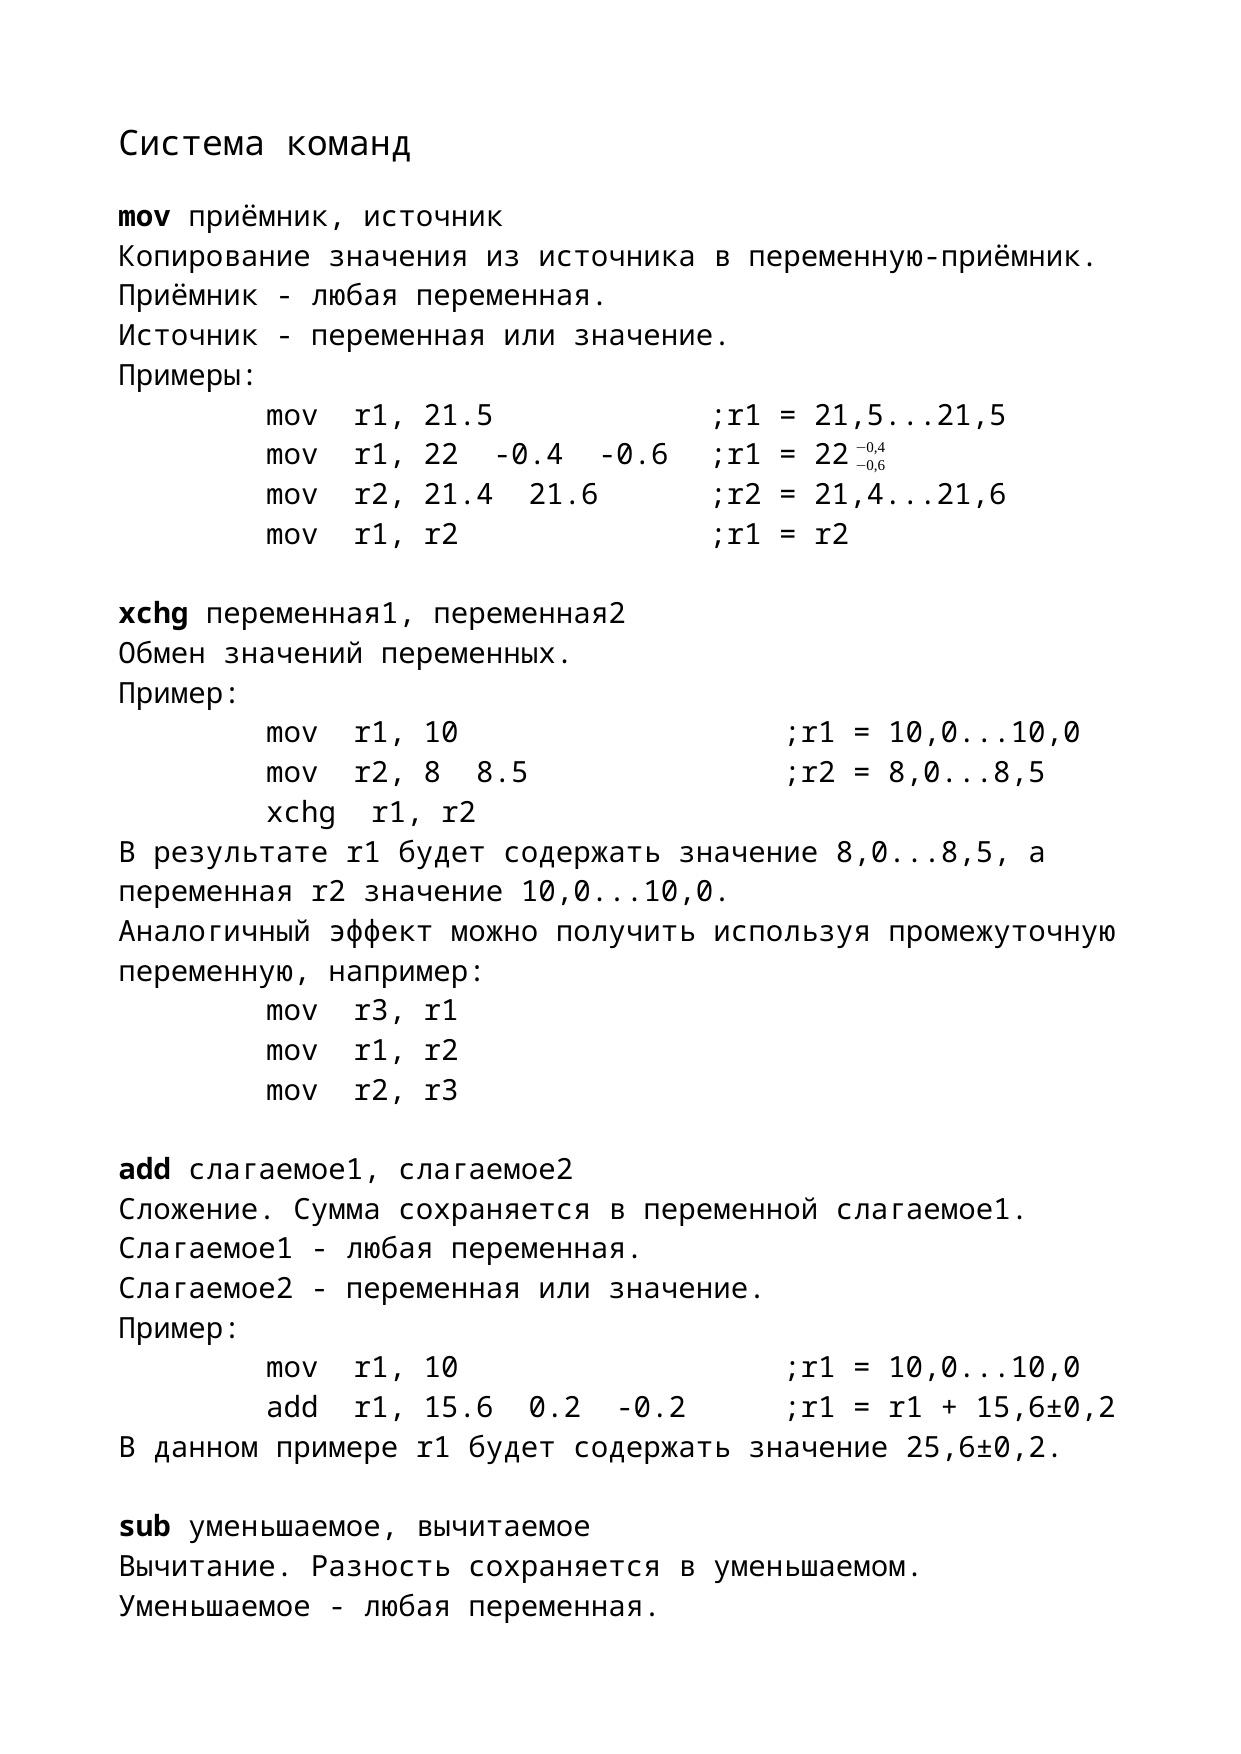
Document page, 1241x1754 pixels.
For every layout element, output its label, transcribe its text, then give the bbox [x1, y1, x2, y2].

subtitle Система команд [118, 118, 1122, 166]
text Копирование значения из источника в переменную-приёмник. [118, 235, 1122, 275]
text Сложение. Сумма сохраняется в переменной слагаемое1. [118, 1188, 1122, 1228]
text mov r1, 10 ;r1 = 10,0...10,0 [118, 712, 1122, 751]
text mov r1, 21.5 ;r1 = 21,5...21,5 [118, 394, 1122, 433]
text В результате r1 будет содержать значение 8,0...8,5, а переменная r2 значение 10,0...10,0. [118, 831, 1122, 910]
text Слагаемое1 - любая переменная. [118, 1228, 1122, 1267]
text В данном примере r1 будет содержать значение 25,6±0,2. [118, 1426, 1122, 1466]
text mov r2, 8 8.5 ;r2 = 8,0...8,5 [118, 751, 1122, 791]
text mov r3, r1 [118, 989, 1122, 1029]
text mov r1, r2 ;r1 = r2 [118, 513, 1122, 553]
text Аналогичный эффект можно получить используя промежуточную переменную, например: [118, 910, 1122, 989]
text Примеры: [118, 354, 1122, 394]
text mov r1, 10 ;r1 = 10,0...10,0 [118, 1347, 1122, 1386]
text add r1, 15.6 0.2 -0.2 ;r1 = r1 + 15,6±0,2 [118, 1386, 1122, 1426]
text Вычитание. Разность сохраняется в уменьшаемом. [118, 1545, 1122, 1585]
text Приёмник - любая переменная. [118, 275, 1122, 314]
text Пример: [118, 672, 1122, 712]
text Слагаемое2 - переменная или значение. [118, 1267, 1122, 1307]
text Обмен значений переменных. [118, 632, 1122, 672]
text xchg переменная1, переменная2 [118, 593, 1122, 632]
text mov r2, r3 [118, 1069, 1122, 1109]
text Уменьшаемое - любая переменная. [118, 1585, 1122, 1624]
text add слагаемое1, слагаемое2 [118, 1148, 1122, 1188]
text mov r1, 22 -0.4 -0.6 ;r1 = 22 [118, 433, 1122, 474]
text xchg r1, r2 [118, 791, 1122, 831]
text mov приёмник, источник [118, 195, 1122, 235]
text mov r1, r2 [118, 1029, 1122, 1069]
text mov r2, 21.4 21.6 ;r2 = 21,4...21,6 [118, 474, 1122, 513]
text sub уменьшаемое, вычитаемое [118, 1506, 1122, 1545]
text Пример: [118, 1307, 1122, 1347]
text Источник - переменная или значение. [118, 314, 1122, 354]
